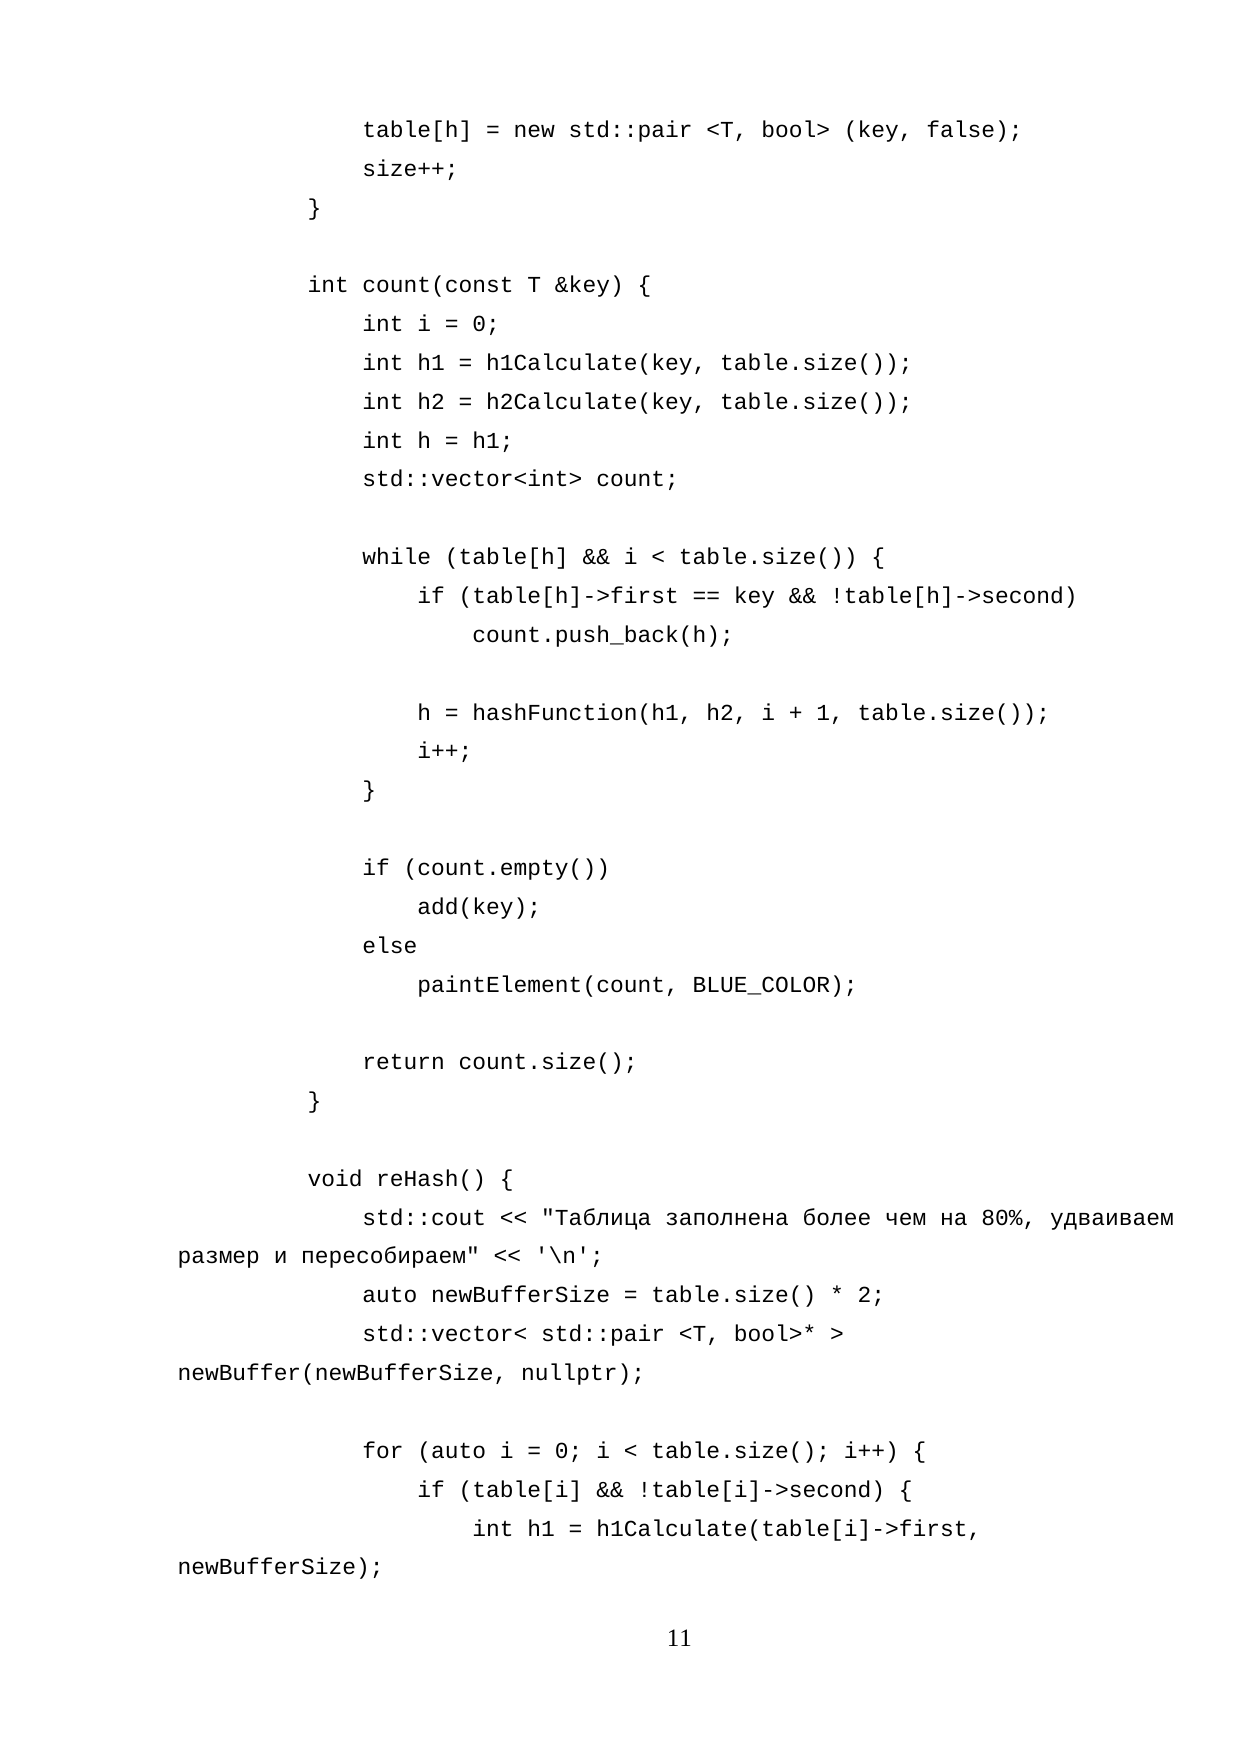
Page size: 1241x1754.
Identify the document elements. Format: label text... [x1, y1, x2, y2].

text i++; [177, 740, 1181, 766]
text void reHash() { [177, 1167, 1181, 1193]
text paintElement(count, BLUE_COLOR); [177, 973, 1181, 999]
text if (count.empty()) [177, 856, 1181, 882]
text count.push_back(h); [177, 623, 1181, 649]
text for (auto i = 0; i < table.size(); i++) { [177, 1439, 1181, 1465]
text std::cout << "Таблица заполнена более чем на 80%, удваиваем размер и пересобираем" << '\n'; [177, 1206, 1181, 1271]
text table[h] = new std::pair <T, bool> (key, false); [177, 118, 1181, 144]
text int h1 = h1Calculate(key, table.size()); [177, 351, 1181, 377]
text if (table[i] && !table[i]->second) { [177, 1478, 1181, 1504]
text } [177, 196, 1181, 222]
text int h = h1; [177, 429, 1181, 455]
text int h1 = h1Calculate(table[i]->first, newBufferSize); [177, 1517, 1181, 1582]
text if (table[h]->first == key && !table[h]->second) [177, 584, 1181, 610]
text int h2 = h2Calculate(key, table.size()); [177, 390, 1181, 416]
text while (table[h] && i < table.size()) { [177, 546, 1181, 571]
text int i = 0; [177, 312, 1181, 338]
text add(key); [177, 895, 1181, 921]
text size++; [177, 157, 1181, 183]
text return count.size(); [177, 1051, 1181, 1077]
text std::vector<int> count; [177, 468, 1181, 494]
text std::vector< std::pair <T, bool>* > newBuffer(newBufferSize, nullptr); [177, 1323, 1181, 1387]
text auto newBufferSize = table.size() * 2; [177, 1284, 1181, 1310]
text h = hashFunction(h1, h2, i + 1, table.size()); [177, 701, 1181, 727]
text } [177, 779, 1181, 804]
text } [177, 1089, 1181, 1115]
text else [177, 934, 1181, 960]
text int count(const T &key) { [177, 273, 1181, 299]
